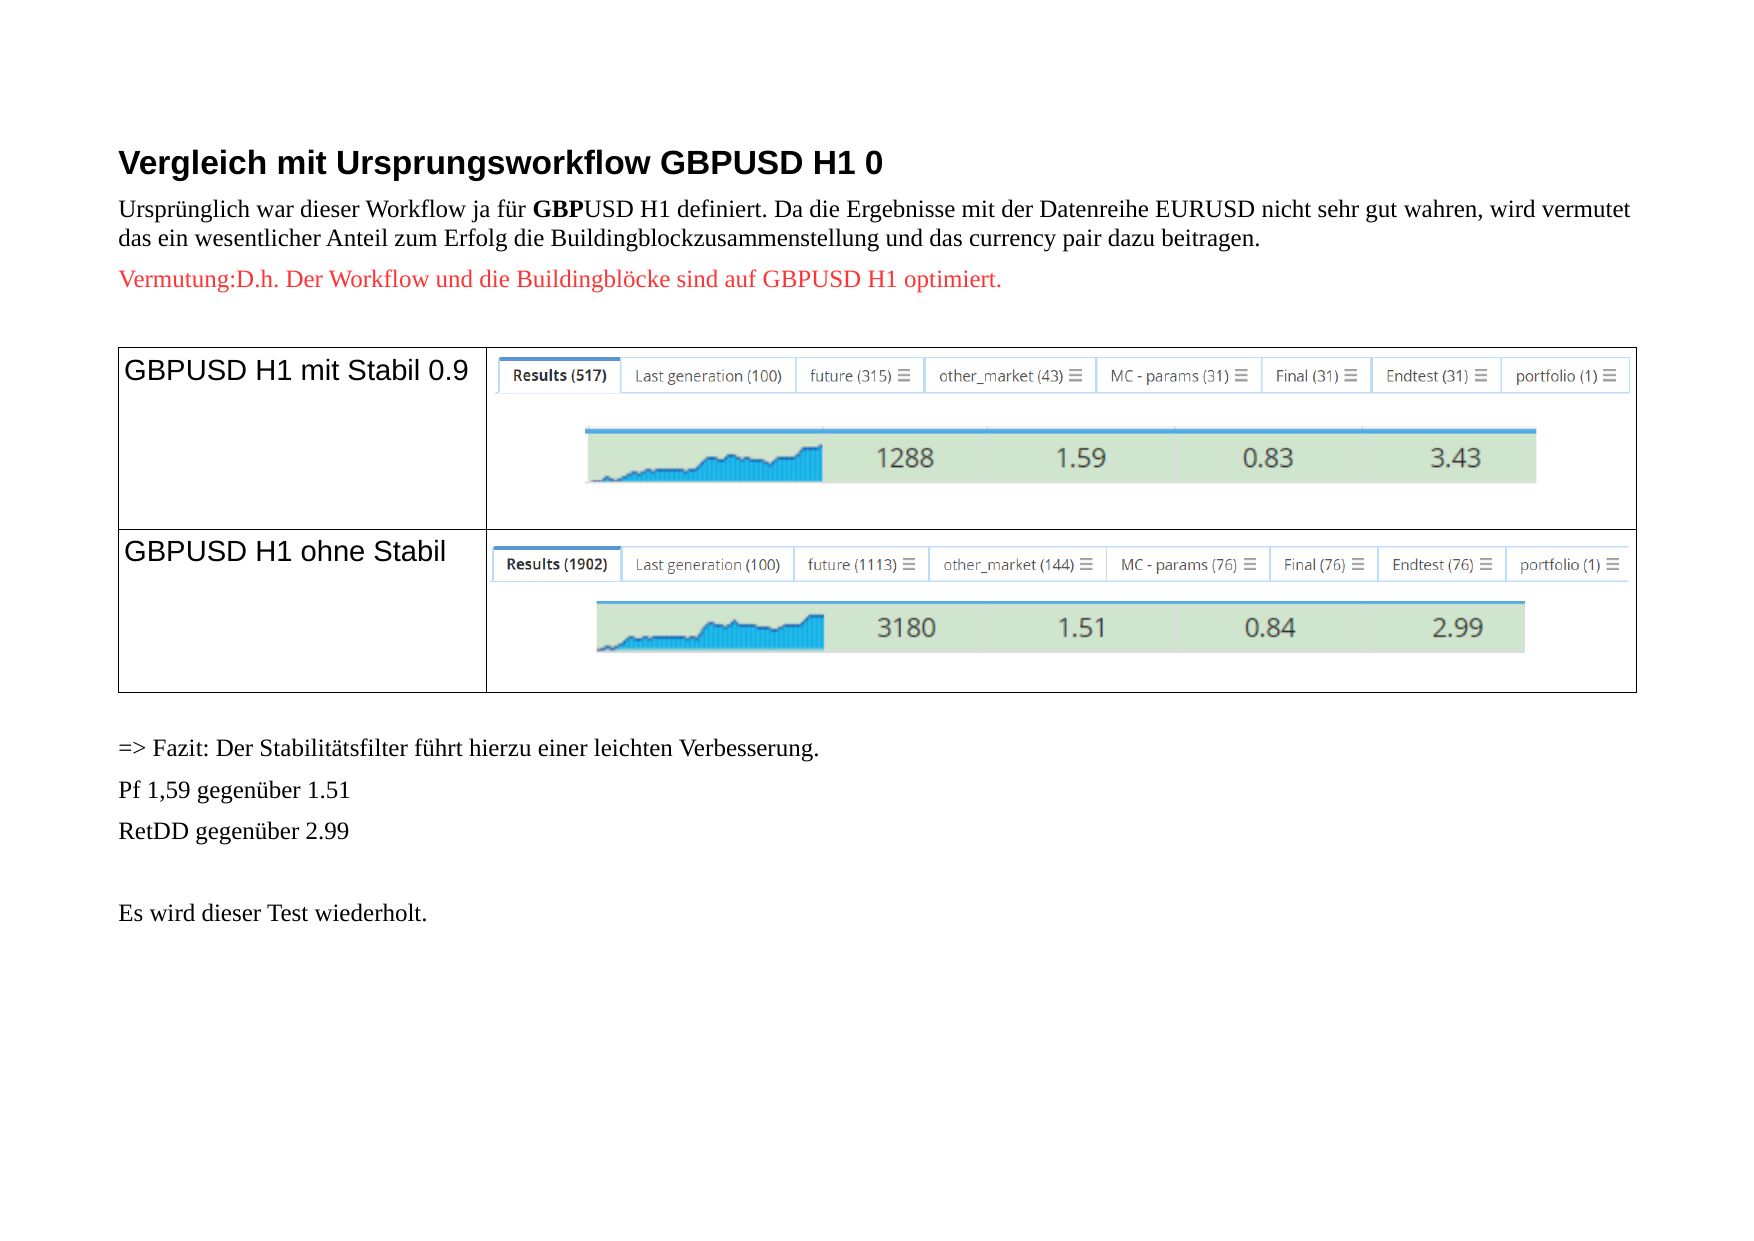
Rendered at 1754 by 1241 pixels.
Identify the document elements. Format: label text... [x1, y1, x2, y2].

text Ursprünglich war dieser Workflow ja für GBPUSD H1 definiert. Da die Ergebnisse mit der Datenreihe EURUSD nicht sehr gut wahren, wird vermutet das ein wesentlicher Anteil zum Erfolg die Buildingblockzusammenstellung und das currency pair dazu beitragen. [118, 194, 1636, 252]
table_header GBPUSD H1 mit Stabil 0.9 [119, 348, 486, 528]
picture [491, 352, 1630, 394]
table_cell [487, 530, 1636, 692]
text Vermutung:D.h. Der Workflow und die Buildingblöcke sind auf GBPUSD H1 optimiert. [118, 264, 1636, 293]
subtitle Vergleich mit Ursprungsworkflow GBPUSD H1 0 [118, 143, 1636, 182]
picture [490, 542, 1629, 586]
table_header [487, 348, 1636, 528]
text Pf 1,59 gegenüber 1.51 [118, 775, 1636, 803]
picture [585, 426, 1537, 490]
table_cell GBPUSD H1 ohne Stabil [119, 530, 486, 692]
text => Fazit: Der Stabilitätsfilter führt hierzu einer leichten Verbesserung. [118, 733, 1636, 762]
picture [596, 601, 1525, 653]
text Es wird dieser Test wiederholt. [118, 898, 1636, 927]
text RetDD gegenüber 2.99 [118, 816, 1636, 845]
